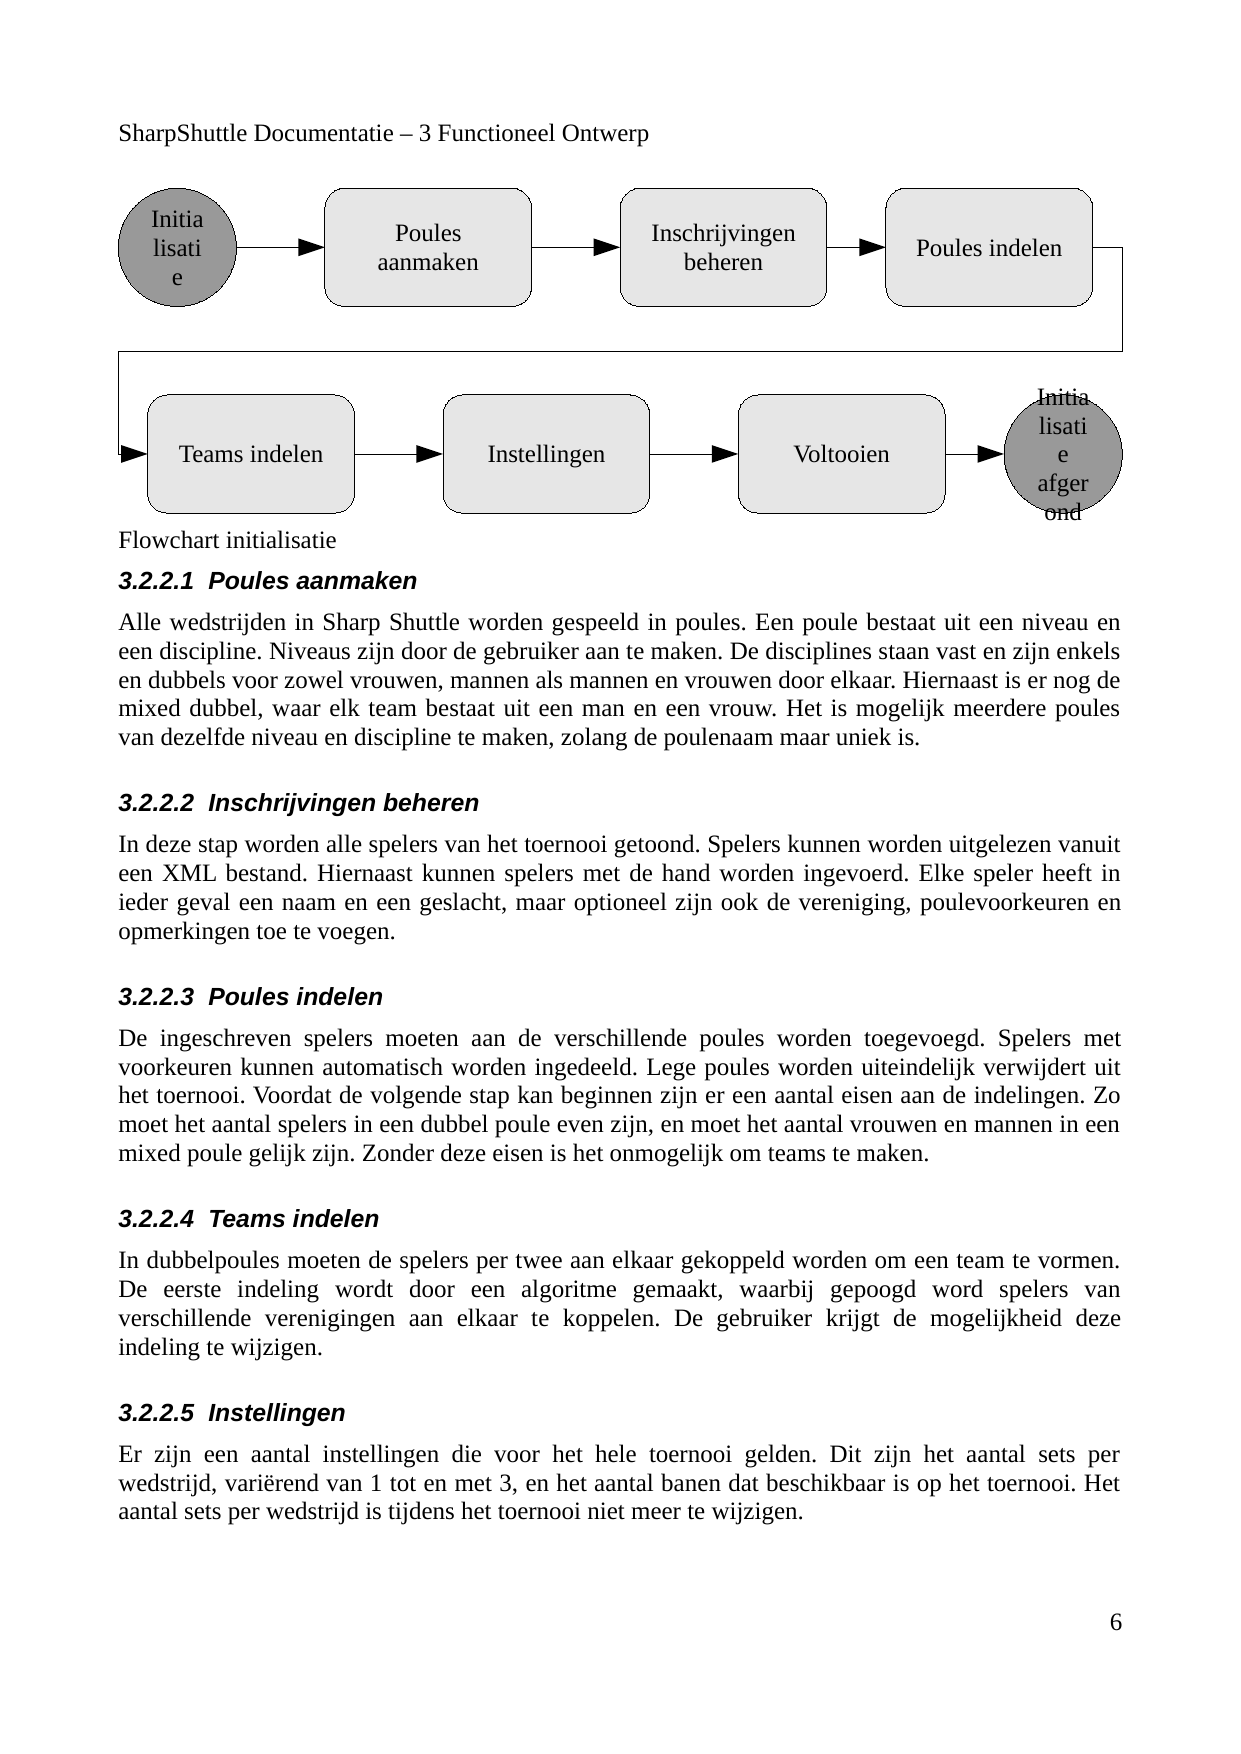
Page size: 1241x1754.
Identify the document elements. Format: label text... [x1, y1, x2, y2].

subtitle Poules aanmaken [118, 176, 1122, 247]
subtitle Poules aanmaken [118, 248, 1122, 351]
subtitle Poules aanmaken [118, 554, 1122, 595]
subtitle Inschrijvingen beheren [118, 788, 1122, 817]
text Alle wedstrijden in Sharp Shuttle worden gespeeld in poules. Een poule bestaat uit een niveau en een discipline. Niveaus zijn door de gebruiker aan te maken. De disciplines staan vast en zijn enkels en dubbels voor zowel vrouwen, mannen als mannen en vrouwen door elkaar. Hiernaast is er nog de mixed dubbel, waar elk team bestaat uit een man en een vrouw. Het is mogelijk meerdere poules van dezelfde niveau en discipline te maken, zolang de poulenaam maar uniek is. [118, 607, 1122, 751]
text Er zijn een aantal instellingen die voor het hele toernooi gelden. Dit zijn het aantal sets per wedstrijd, variërend van 1 tot en met 3, en het aantal banen dat beschikbaar is op het toernooi. Het aantal sets per wedstrijd is tijdens het toernooi niet meer te wijzigen. [118, 1439, 1122, 1525]
subtitle Poules indelen [118, 982, 1122, 1011]
text In deze stap worden alle spelers van het toernooi getoond. Spelers kunnen worden uitgelezen vanuit een XML bestand. Hiernaast kunnen spelers met de hand worden ingevoerd. Elke speler heeft in ieder geval een naam en een geslacht, maar optioneel zijn ook de vereniging, poulevoorkeuren en opmerkingen toe te voegen. [118, 829, 1122, 944]
subtitle Poules aanmaken [118, 455, 1122, 526]
subtitle Poules aanmaken [119, 352, 1122, 454]
subtitle Instellingen [118, 1398, 1122, 1426]
subtitle Teams indelen [118, 1204, 1122, 1233]
text De ingeschreven spelers moeten aan de verschillende poules worden toegevoegd. Spelers met voorkeuren kunnen automatisch worden ingedeeld. Lege poules worden uiteindelijk verwijdert uit het toernooi. Voordat de volgende stap kan beginnen zijn er een aantal eisen aan de indelingen. Zo moet het aantal spelers in een dubbel poule even zijn, en moet het aantal vrouwen en mannen in een mixed poule gelijk zijn. Zonder deze eisen is het onmogelijk om teams te maken. [118, 1023, 1122, 1167]
text In dubbelpoules moeten de spelers per twee aan elkaar gekoppeld worden om een team te vormen. De eerste indeling wordt door een algoritme gemaakt, waarbij gepoogd word spelers van verschillende verenigingen aan elkaar te koppelen. De gebruiker krijgt de mogelijkheid deze indeling te wijzigen. [118, 1245, 1122, 1360]
text Flowchart initialisatie [118, 526, 1122, 554]
